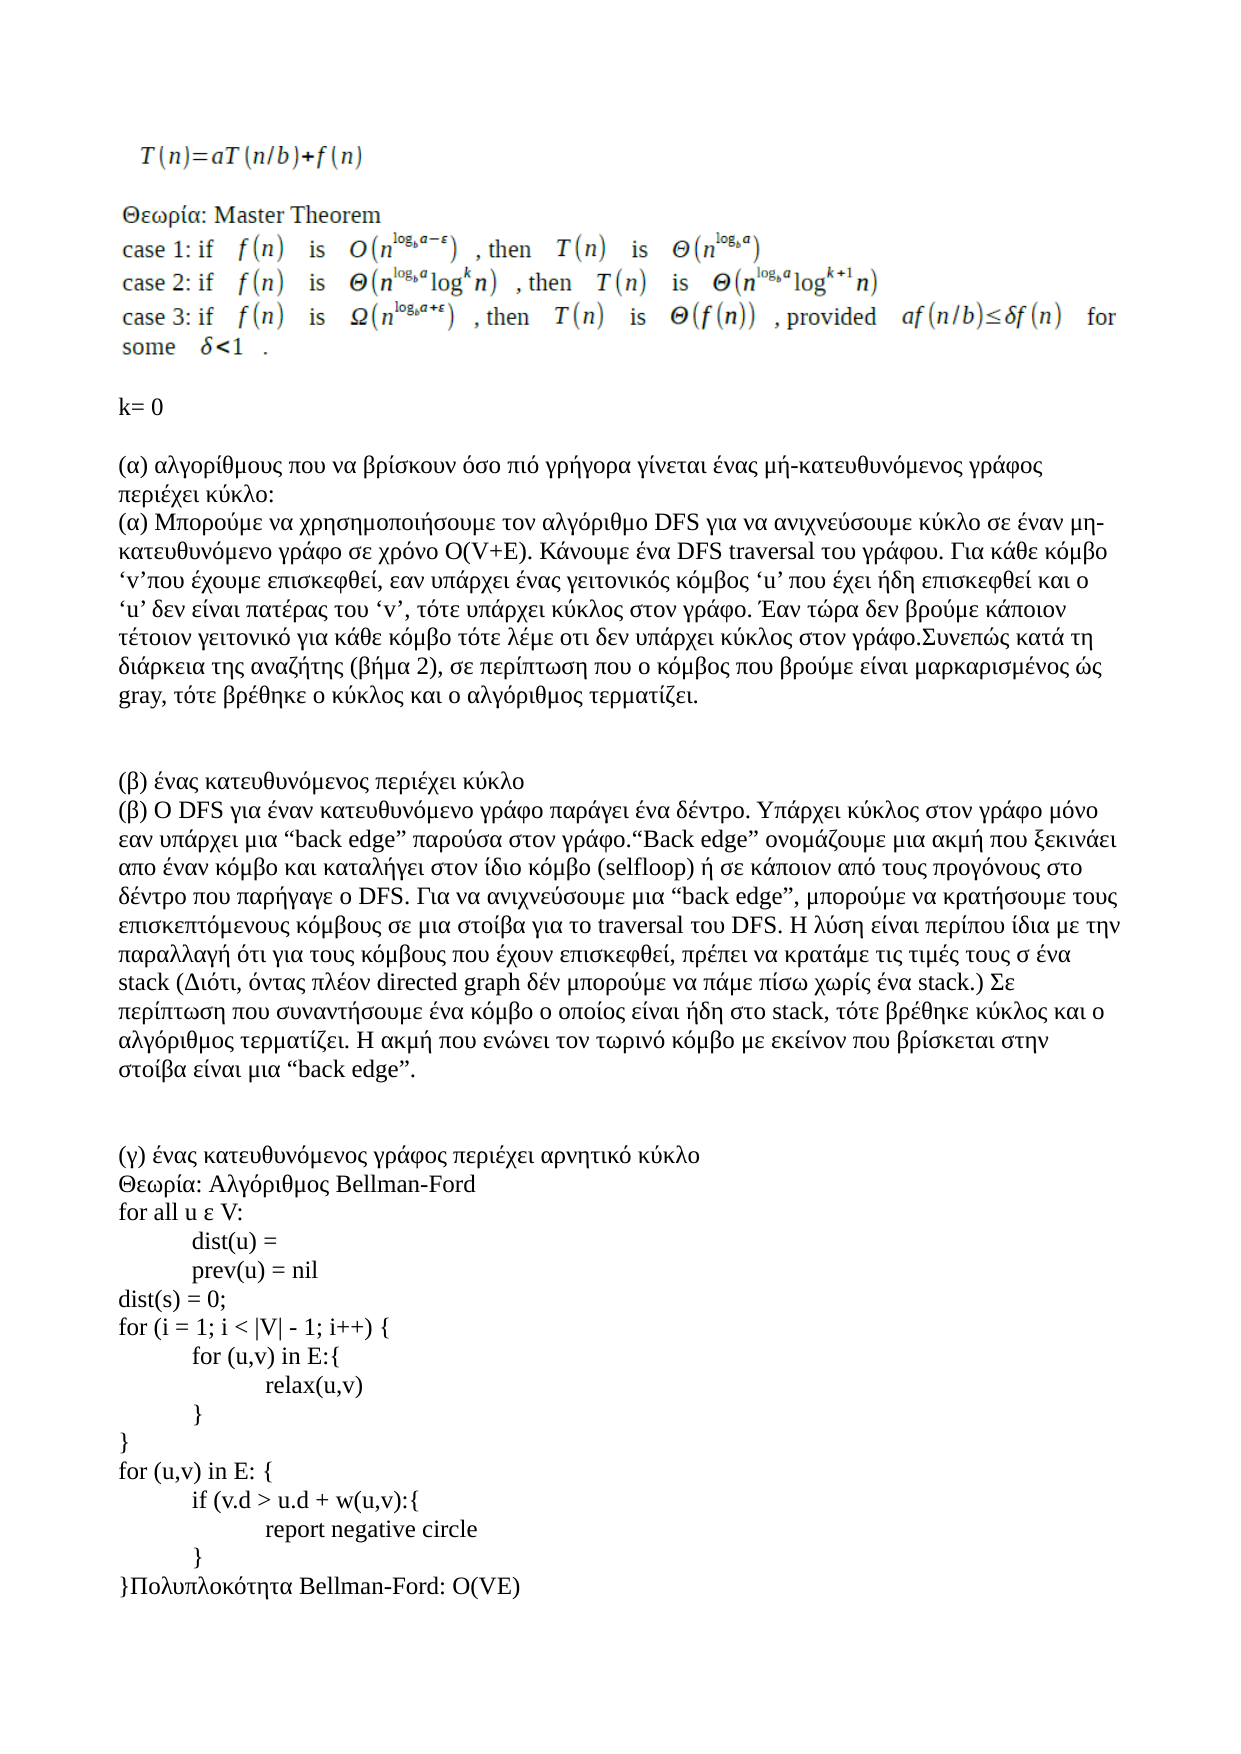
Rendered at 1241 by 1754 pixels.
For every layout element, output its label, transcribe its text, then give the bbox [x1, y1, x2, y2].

text (α) αλγορίθμους που να βρίσκουν όσο πιό γρήγορα γίνεται ένας μή-κατευθυνόμενος γράφος περιέχει κύκλο: [118, 450, 1122, 507]
text Θεωρία: Aλγόριθμος Bellman-Ford [118, 1169, 1122, 1197]
text relax(u,v) [118, 1370, 1122, 1399]
text for (u,v) in E:{ [118, 1341, 1122, 1370]
text (γ) ένας κατευθυνόμενος γράφος περιέχει αρνητικό κύκλο [118, 1140, 1122, 1169]
text for (u,v) in E: { [118, 1456, 1122, 1485]
text for (i = 1; i < |V| - 1; i++) { [118, 1312, 1122, 1341]
text report negative circle [118, 1514, 1122, 1542]
picture [118, 146, 1123, 364]
text dist(s) = 0; [118, 1284, 1122, 1312]
text (β) ένας κατευθυνόμενος περιέχει κύκλο [118, 766, 1122, 795]
text κατευθυνόμενο γράφο σε χρόνο Ο(V+E). Κάνουμε ένα DFS traversal του γράφου. Για κάθε κόμβο ‘v’που έχουμε επισκεφθεί, εαν υπάρχει ένας γειτονικός κόμβος ‘u’ που έχει ήδη επισκεφθεί και ο ‘u’ δεν είναι πατέρας του ‘v’, τότε υπάρχει κύκλος στον γράφο. Έαν τώρα δεν βρούμε κάποιον τέτοιον γειτονικό για κάθε κόμβο τότε λέμε οτι δεν υπάρχει κύκλος στον γράφο.Συνεπώς κατά τη διάρκεια της αναζήτης (βήμα 2), σε περίπτωση που ο κόμβος που βρούμε είναι μαρκαρισμένος ώς gray, τότε βρέθηκε ο κύκλος και ο αλγόριθμος τερματίζει. [118, 536, 1122, 709]
text } [118, 1427, 1122, 1456]
text } [118, 1542, 1122, 1571]
text dist(u) = [118, 1226, 1122, 1255]
text if (v.d > u.d + w(u,v):{ [118, 1485, 1122, 1514]
text }Πολυπλοκότητα Bellman-Ford: O(VE) [118, 1571, 1122, 1600]
text for all u ε V: [118, 1197, 1122, 1226]
text (β) Ο DFS για έναν κατευθυνόμενο γράφο παράγει ένα δέντρο. Υπάρχει κύκλος στον γράφο μόνο εαν υπάρχει μια “back edge” παρούσα στον γράφο.“Back edge” ονομάζουμε μια ακμή που ξεκινάει απο έναν κόμβο και καταλήγει στον ίδιο κόμβο (selfloop) ή σε κάποιον από τους προγόνους στο δέντρο που παρήγαγε ο DFS. Για να ανιχνεύσουμε μια “back edge”, μπορούμε να κρατήσουμε τους επισκεπτόμενους κόμβους σε μια στοίβα για το traversal του DFS. Η λύση είναι περίπου ίδια με την παραλλαγή ότι για τους κόμβους που έχουν επισκεφθεί, πρέπει να κρατάμε τις τιμές τους σ ένα stack (Διότι, όντας πλέον directed graph δέν μπορούμε να πάμε πίσω χωρίς ένα stack.) Σε περίπτωση που συναντήσουμε ένα κόμβο ο οποίος είναι ήδη στο stack, τότε βρέθηκε κύκλος και ο αλγόριθμος τερματίζει. Η ακμή που ενώνει τον τωρινό κόμβο με εκείνον που βρίσκεται στην στοίβα είναι μια “back edge”. [118, 795, 1122, 1082]
text prev(u) = nil [118, 1255, 1122, 1284]
text k= 0 [118, 392, 1122, 421]
text } [118, 1399, 1122, 1427]
text (α) Μπορούμε να χρησημοποιήσουμε τον αλγόριθμο DFS για να ανιχνεύσουμε κύκλο σε έναν μη- [118, 507, 1122, 536]
